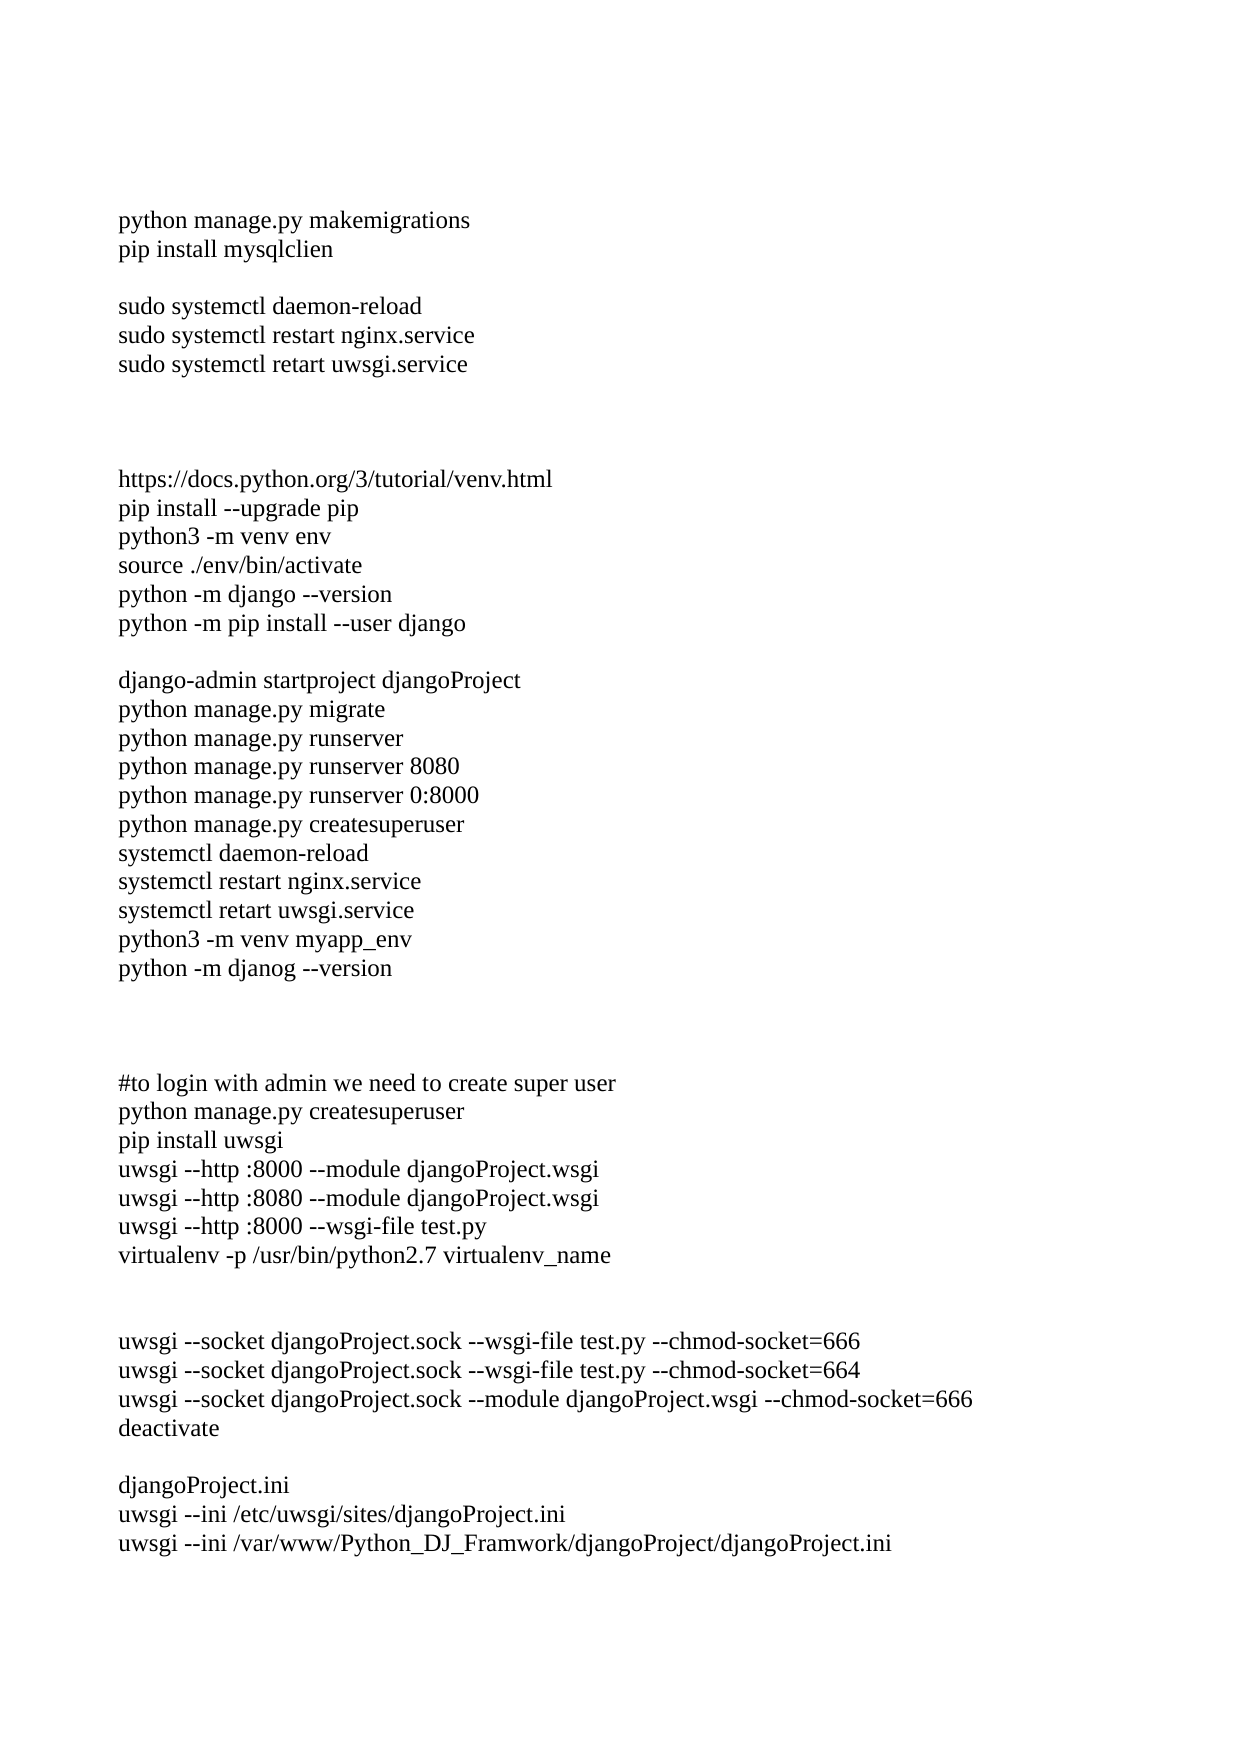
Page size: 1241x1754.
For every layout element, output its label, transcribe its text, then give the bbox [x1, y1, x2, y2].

text python manage.py runserver [118, 723, 1122, 751]
text python manage.py runserver 8080 [118, 751, 1122, 780]
text #to login with admin we need to create super user [118, 1068, 1122, 1096]
text django-admin startproject djangoProject [118, 665, 1122, 694]
text sudo systemctl restart nginx.service [118, 320, 1122, 349]
text python3 -m venv myapp_env [118, 924, 1122, 953]
text pip install uwsgi [118, 1125, 1122, 1154]
text systemctl restart nginx.service [118, 866, 1122, 895]
text source ./env/bin/activate [118, 550, 1122, 579]
text python manage.py runserver 0:8000 [118, 780, 1122, 809]
text python3 -m venv env [118, 521, 1122, 550]
text uwsgi --ini /etc/uwsgi/sites/djangoProject.ini [118, 1499, 1122, 1528]
text uwsgi --ini /var/www/Python_DJ_Framwork/djangoProject/djangoProject.ini [118, 1528, 1122, 1556]
text python manage.py createsuperuser [118, 1096, 1122, 1125]
text python -m djanog --version [118, 953, 1122, 981]
text uwsgi --http :8000 --wsgi-file test.py [118, 1211, 1122, 1240]
text deactivate [118, 1413, 1122, 1441]
text https://docs.python.org/3/tutorial/venv.html [118, 464, 1122, 493]
text python manage.py makemigrations [118, 205, 1122, 234]
text systemctl daemon-reload [118, 838, 1122, 866]
text sudo systemctl retart uwsgi.service [118, 349, 1122, 378]
text python manage.py createsuperuser [118, 809, 1122, 838]
text virtualenv -p /usr/bin/python2.7 virtualenv_name [118, 1240, 1122, 1269]
text python -m pip install --user django [118, 608, 1122, 636]
text pip install --upgrade pip [118, 493, 1122, 521]
text uwsgi --socket djangoProject.sock --wsgi-file test.py --chmod-socket=666 [118, 1326, 1122, 1355]
text uwsgi --http :8000 --module djangoProject.wsgi [118, 1154, 1122, 1183]
text systemctl retart uwsgi.service [118, 895, 1122, 924]
text djangoProject.ini [118, 1470, 1122, 1499]
text pip install mysqlclien [118, 234, 1122, 263]
text uwsgi --socket djangoProject.sock --wsgi-file test.py --chmod-socket=664 [118, 1355, 1122, 1384]
text uwsgi --http :8080 --module djangoProject.wsgi [118, 1183, 1122, 1211]
text python -m django --version [118, 579, 1122, 608]
text sudo systemctl daemon-reload [118, 291, 1122, 320]
text uwsgi --socket djangoProject.sock --module djangoProject.wsgi --chmod-socket=666 [118, 1384, 1122, 1413]
text python manage.py migrate [118, 694, 1122, 723]
